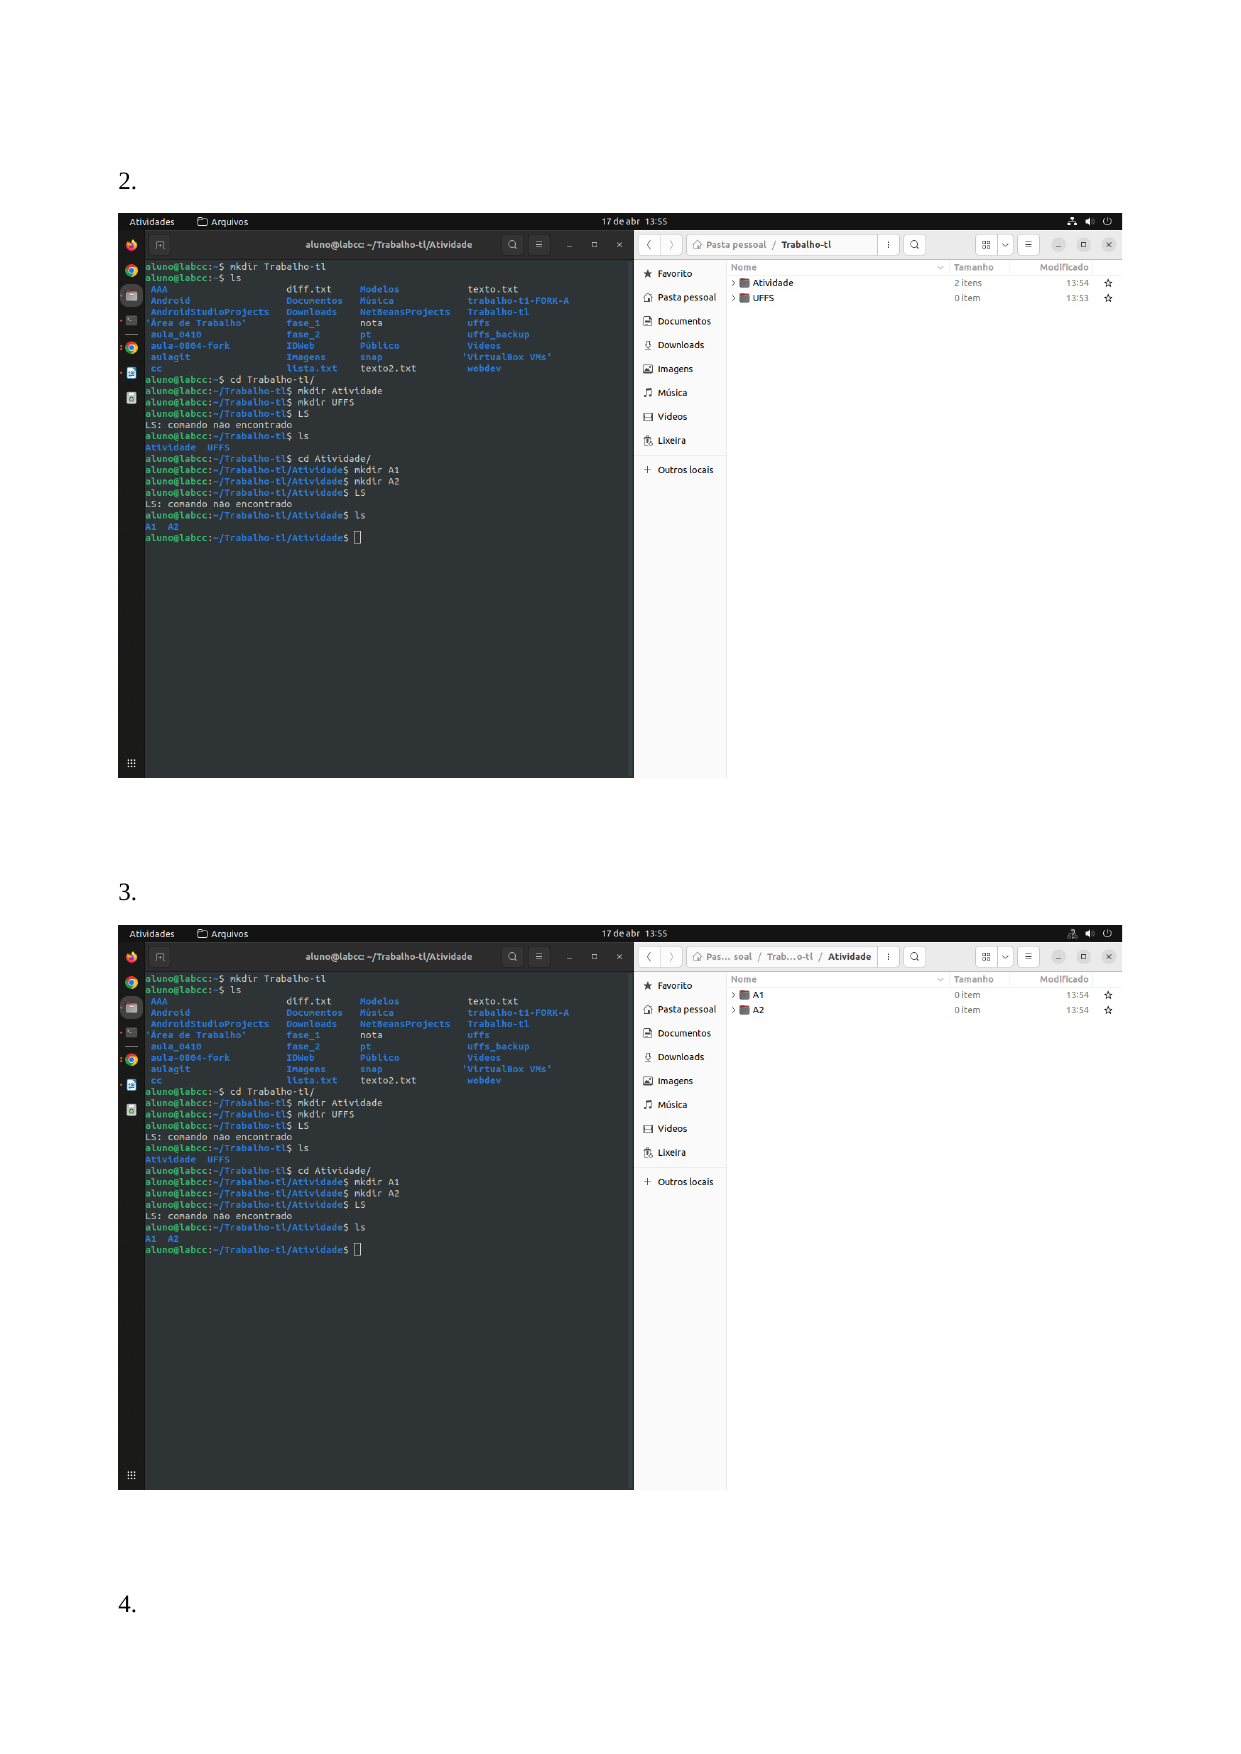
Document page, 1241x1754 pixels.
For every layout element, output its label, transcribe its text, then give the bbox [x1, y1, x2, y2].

picture [118, 213, 1123, 778]
text 4. [118, 1589, 1122, 1618]
text 2. [118, 166, 1122, 194]
text 3. [118, 877, 1122, 906]
picture [118, 925, 1123, 1490]
